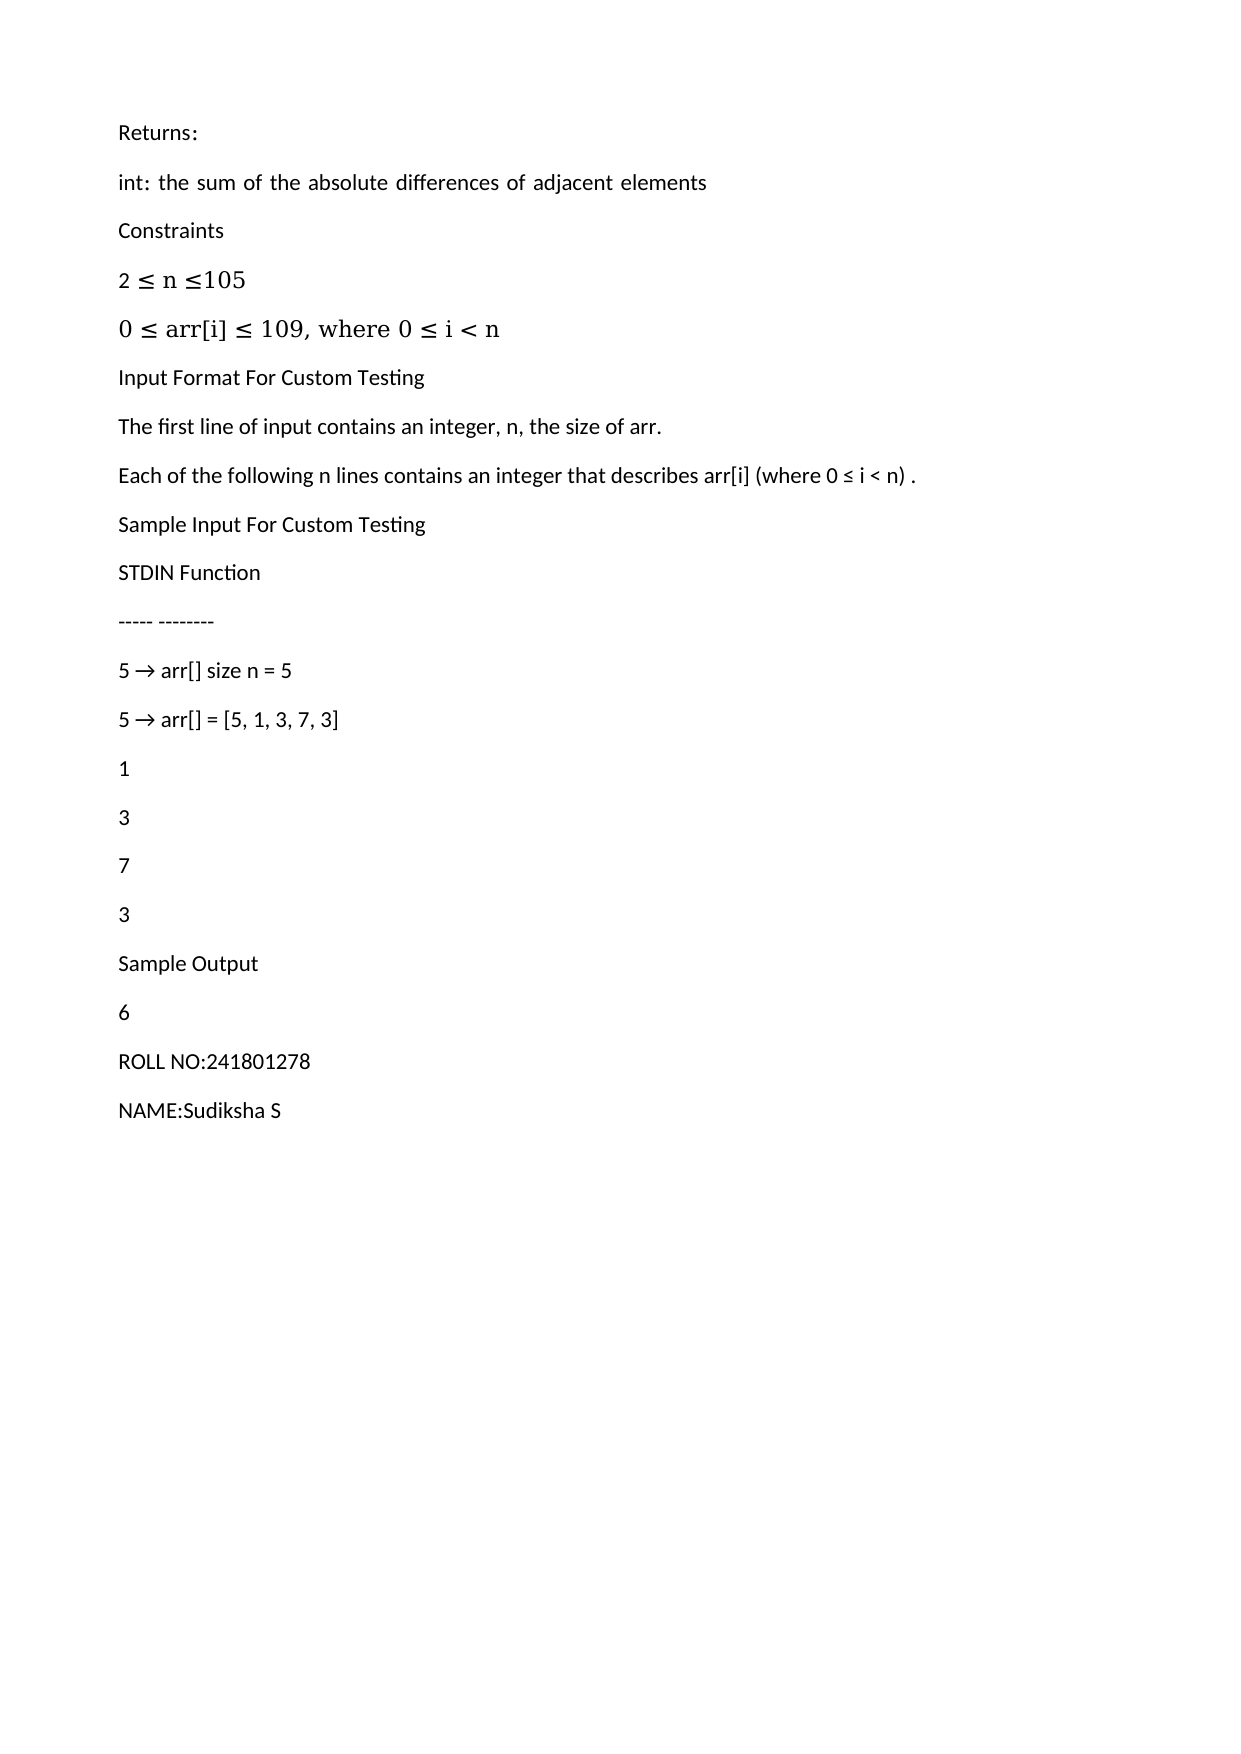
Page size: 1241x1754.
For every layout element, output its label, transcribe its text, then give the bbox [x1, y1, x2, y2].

text The first line of input contains an integer, n, the size of arr. [118, 412, 1122, 440]
text Sample Input For Custom Testing [118, 510, 1122, 538]
text 3 [118, 901, 1122, 928]
text Each of the following n lines contains an integer that describes arr[i] (where 0 ≤ i < n) . [118, 461, 1122, 489]
text int: the sum of the absolute differences of adjacent elements [118, 167, 1122, 196]
text Sample Output [118, 949, 1122, 977]
text 3 [118, 803, 1122, 831]
text ROLL NO:241801278 [118, 1047, 1122, 1075]
text 1 [118, 754, 1122, 782]
text 7 [118, 852, 1122, 880]
text 6 [118, 998, 1122, 1026]
text Returns: [118, 118, 1122, 147]
text Constraints [118, 217, 1122, 245]
text NAME:Sudiksha S [118, 1096, 1122, 1124]
text 5 → arr[] size n = 5 [118, 656, 1122, 684]
text 5 → arr[] = [5, 1, 3, 7, 3] [118, 705, 1122, 733]
text 0 ≤ arr[i] ≤ 109, where 0 ≤ i < n [118, 315, 1122, 342]
text Input Format For Custom Testing [118, 363, 1122, 391]
text ----- -------- [118, 607, 1122, 635]
text STDIN Function [118, 558, 1122, 587]
text 2 ≤ n ≤105 [118, 266, 1122, 294]
